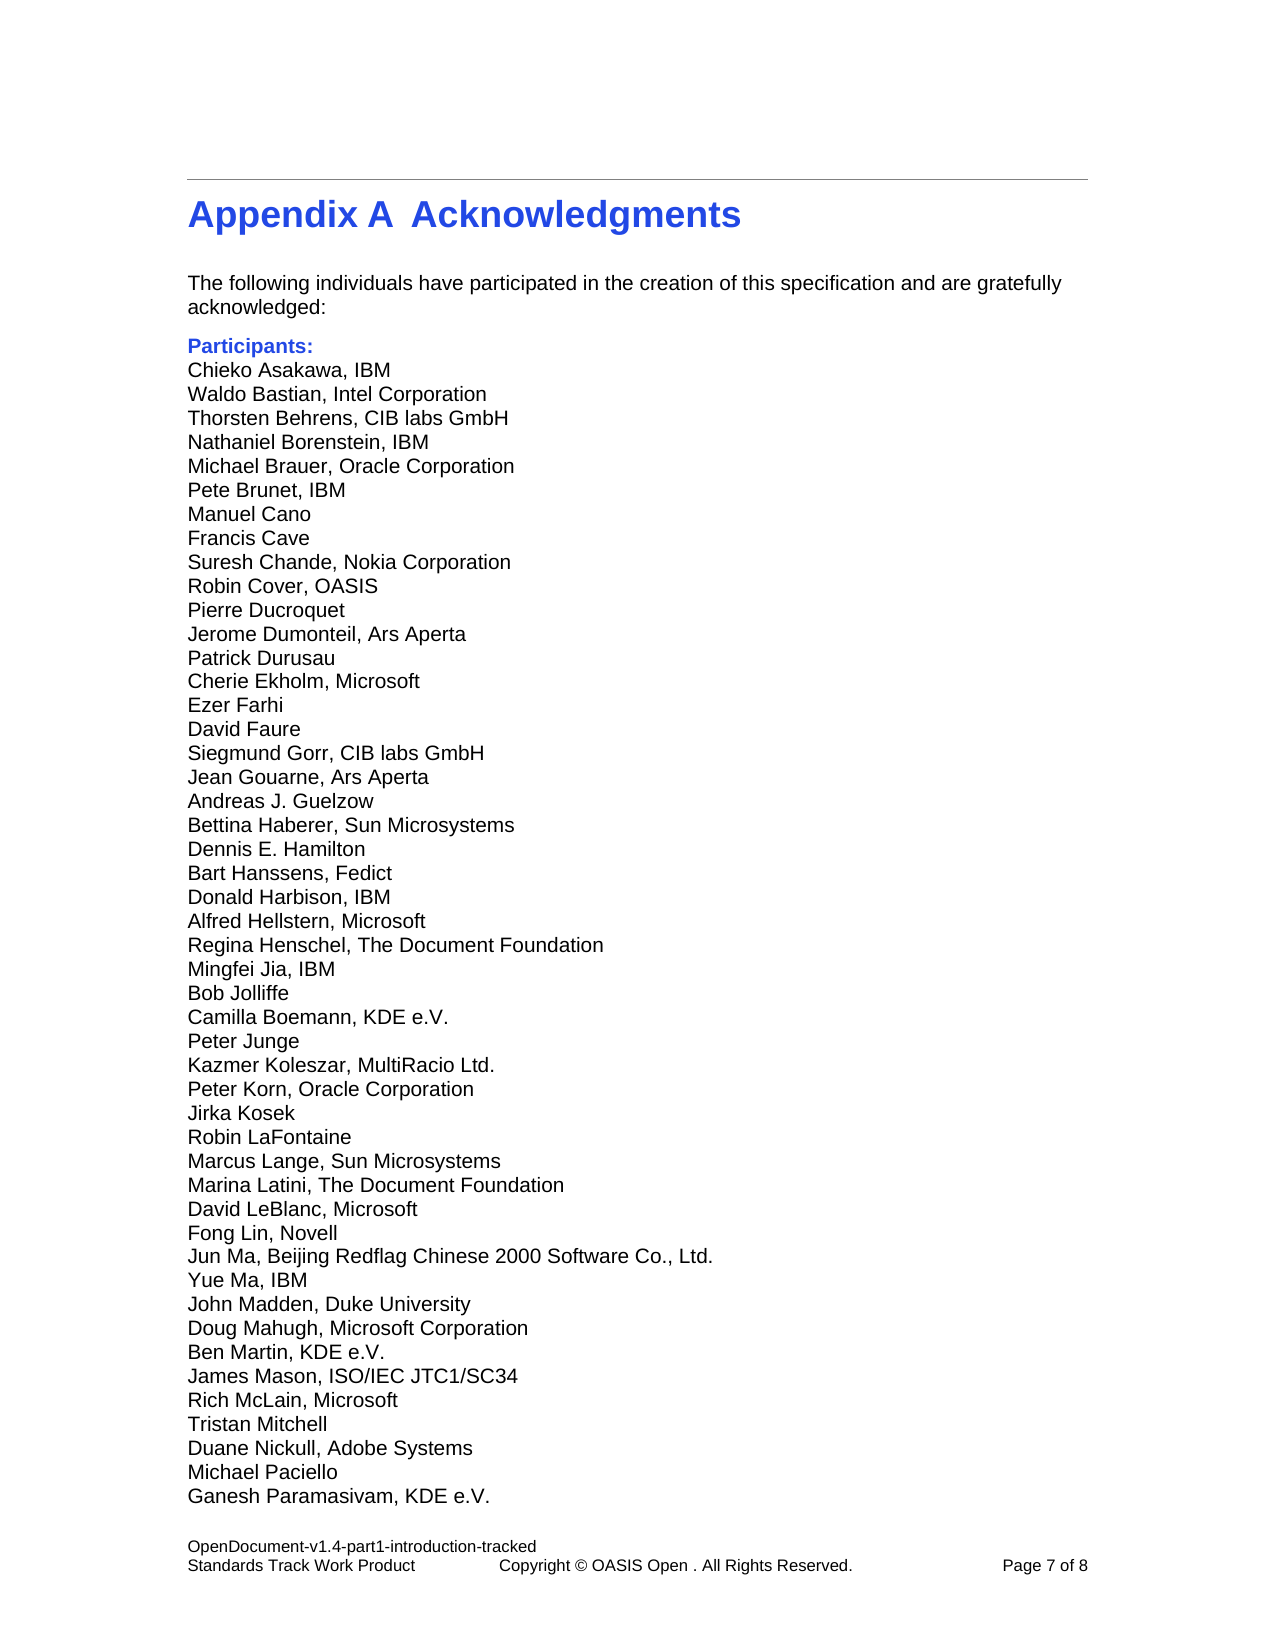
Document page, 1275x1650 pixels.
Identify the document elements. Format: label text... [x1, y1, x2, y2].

text John Madden, Duke University [187, 1292, 1088, 1316]
text Andreas J. Guelzow [187, 789, 1088, 813]
text Jirka Kosek [187, 1101, 1088, 1124]
text Tristan Mitchell [187, 1412, 1088, 1436]
text Doug Mahugh, Microsoft Corporation [187, 1316, 1088, 1340]
text Suresh Chande, Nokia Corporation [187, 549, 1088, 573]
text Ben Martin, KDE e.V. [187, 1340, 1088, 1364]
text David LeBlanc, Microsoft [187, 1196, 1088, 1220]
subtitle Acknowledgments [187, 180, 1088, 236]
text Ezer Farhi [187, 693, 1088, 717]
text Alfred Hellstern, Microsoft [187, 909, 1088, 933]
text Pierre Ducroquet [187, 597, 1088, 621]
text Bettina Haberer, Sun Microsystems [187, 813, 1088, 837]
text Bart Hanssens, Fedict [187, 861, 1088, 885]
text Fong Lin, Novell [187, 1220, 1088, 1244]
text Patrick Durusau [187, 645, 1088, 669]
text Nathaniel Borenstein, IBM [187, 430, 1088, 454]
text Dennis E. Hamilton [187, 837, 1088, 861]
text The following individuals have participated in the creation of this specification and are gratefully acknowledged: [187, 271, 1088, 319]
text Rich McLain, Microsoft [187, 1388, 1088, 1412]
text Mingfei Jia, IBM [187, 957, 1088, 981]
text Donald Harbison, IBM [187, 885, 1088, 909]
text Robin LaFontaine [187, 1124, 1088, 1148]
text Waldo Bastian, Intel Corporation [187, 382, 1088, 406]
text Kazmer Koleszar, MultiRacio Ltd. [187, 1053, 1088, 1077]
text James Mason, ISO/IEC JTC1/SC34 [187, 1364, 1088, 1388]
text Robin Cover, OASIS [187, 573, 1088, 597]
text Francis Cave [187, 526, 1088, 549]
text Michael Brauer, Oracle Corporation [187, 454, 1088, 478]
text Camilla Boemann, KDE e.V. [187, 1005, 1088, 1029]
text Regina Henschel, The Document Foundation [187, 933, 1088, 957]
text Siegmund Gorr, CIB labs GmbH [187, 741, 1088, 765]
text Jerome Dumonteil, Ars Aperta [187, 621, 1088, 645]
text Yue Ma, IBM [187, 1268, 1088, 1292]
text Marina Latini, The Document Foundation [187, 1172, 1088, 1196]
text Peter Junge [187, 1029, 1088, 1053]
text Jun Ma, Beijing Redflag Chinese 2000 Software Co., Ltd. [187, 1244, 1088, 1268]
text Jean Gouarne, Ars Aperta [187, 765, 1088, 789]
text Manuel Cano [187, 502, 1088, 526]
text Peter Korn, Oracle Corporation [187, 1077, 1088, 1101]
text Bob Jolliffe [187, 981, 1088, 1005]
text Thorsten Behrens, CIB labs GmbH [187, 406, 1088, 430]
text Ganesh Paramasivam, KDE e.V. [187, 1484, 1088, 1508]
text Duane Nickull, Adobe Systems [187, 1436, 1088, 1460]
text David Faure [187, 717, 1088, 741]
text Marcus Lange, Sun Microsystems [187, 1148, 1088, 1172]
title Participants: [187, 334, 1088, 358]
text Michael Paciello [187, 1460, 1088, 1484]
text Chieko Asakawa, IBM [187, 358, 1088, 382]
text Cherie Ekholm, Microsoft [187, 669, 1088, 693]
text Pete Brunet, IBM [187, 478, 1088, 502]
